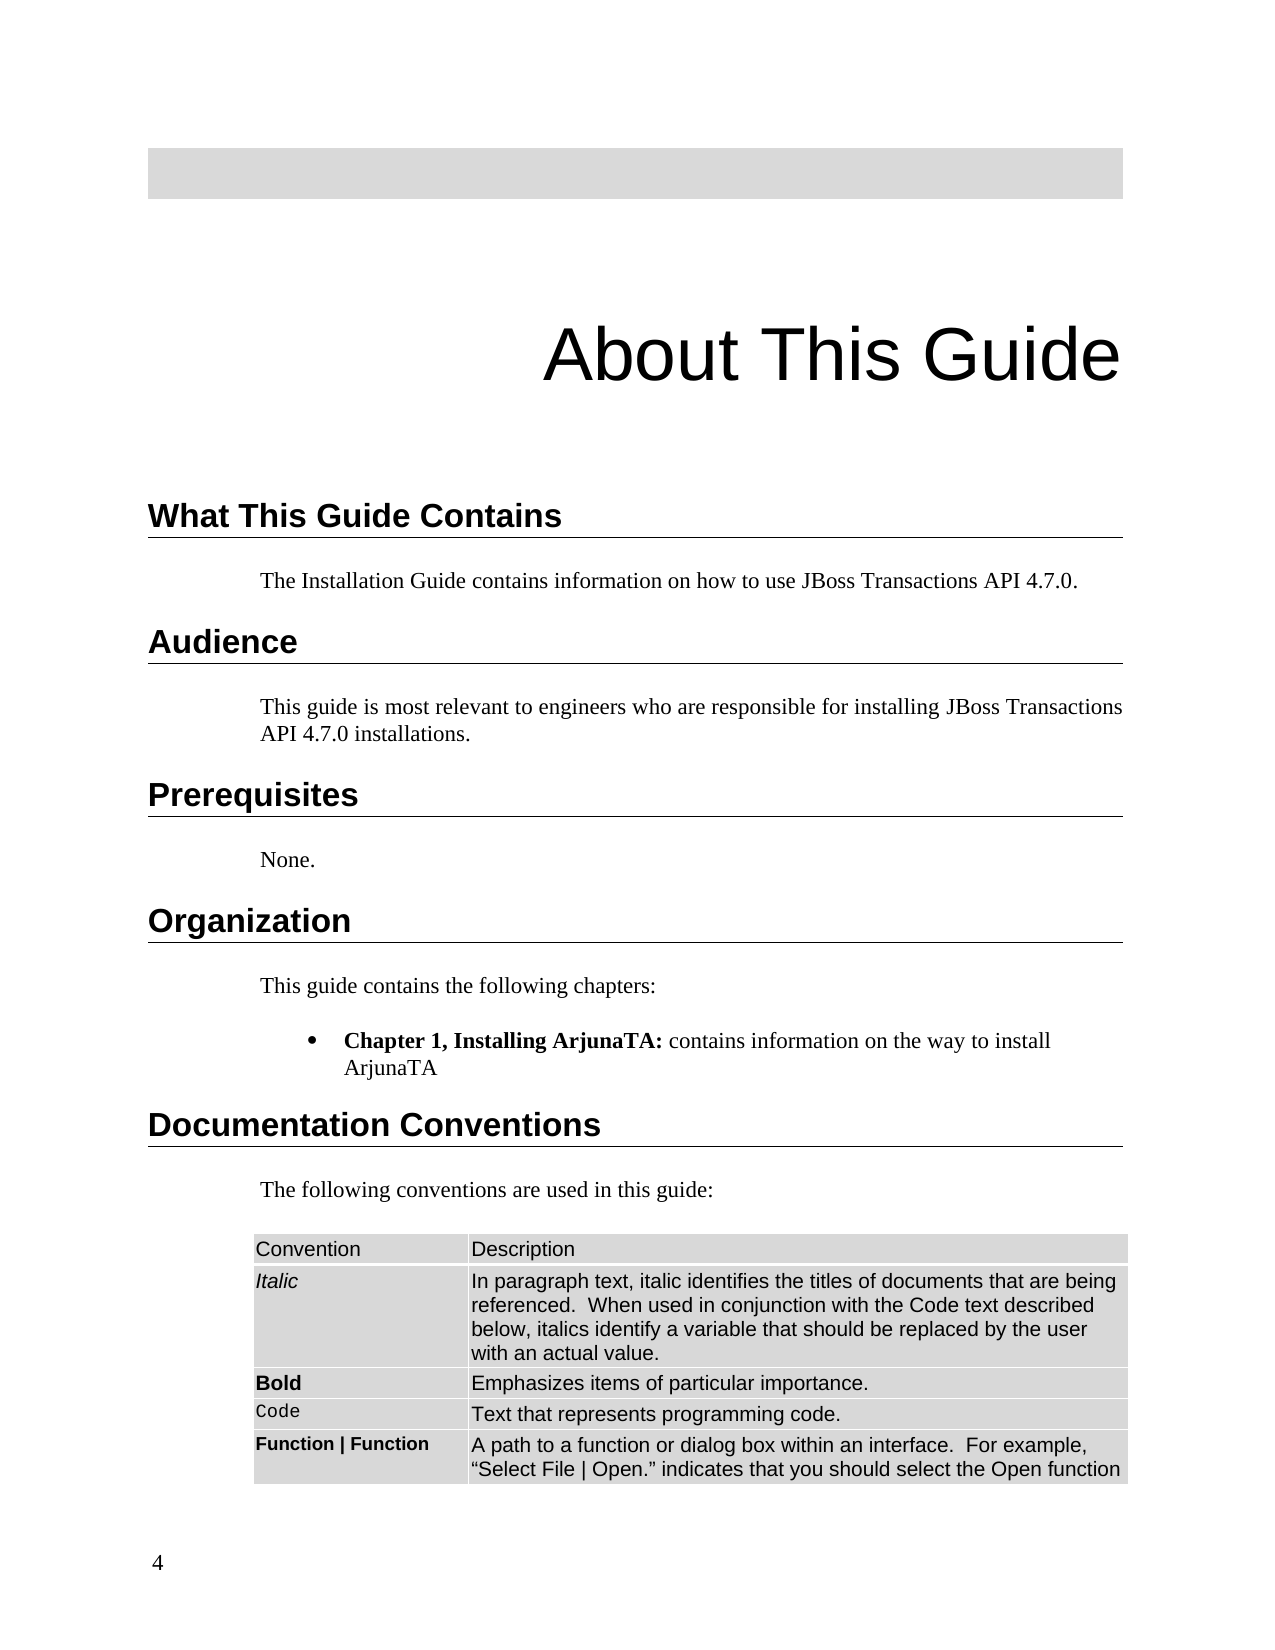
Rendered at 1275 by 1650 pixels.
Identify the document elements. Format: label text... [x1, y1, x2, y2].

table_header Description [469, 1234, 1128, 1263]
text The Installation Guide contains information on how to use JBoss Transactions API 4.4.0. [260, 567, 1123, 593]
table_cell Function | Function [254, 1430, 468, 1484]
table_cell Emphasizes items of particular importance. [469, 1368, 1128, 1398]
list Chapter 1, Installing ArjunaTA: contains information on the way to install ArjunaTA [308, 1028, 1123, 1080]
text The following conventions are used in this guide: [260, 1176, 1123, 1202]
table_cell Text that represents programming code. [469, 1399, 1128, 1429]
text None. [260, 846, 1123, 872]
table_cell In paragraph text, italic identifies the titles of documents that are being referenced. When used in conjunction with the Code text described below, italics identify a variable that should be replaced by the user with an actual value. [469, 1266, 1128, 1367]
text This guide contains the following chapters: [260, 972, 1123, 998]
table_header Convention [254, 1234, 468, 1263]
table_cell Italic [254, 1266, 468, 1367]
subtitle Audience [148, 622, 1123, 663]
table_cell A path to a function or dialog box within an interface. For example, “Select File | Open.” indicates that you should select the Open function [469, 1430, 1128, 1484]
table_cell Bold [254, 1368, 468, 1398]
subtitle What This Guide Contains [148, 496, 1123, 537]
text This guide is most relevant to engineers who are responsible for installing JBoss Transactions API 4.4.0 installations. [260, 693, 1123, 746]
title About This Guide [263, 224, 1123, 396]
subtitle Documentation Conventions [148, 1105, 1123, 1146]
subtitle Prerequisites [148, 775, 1123, 816]
table_cell Code [254, 1399, 468, 1429]
subtitle Organization [148, 901, 1123, 942]
